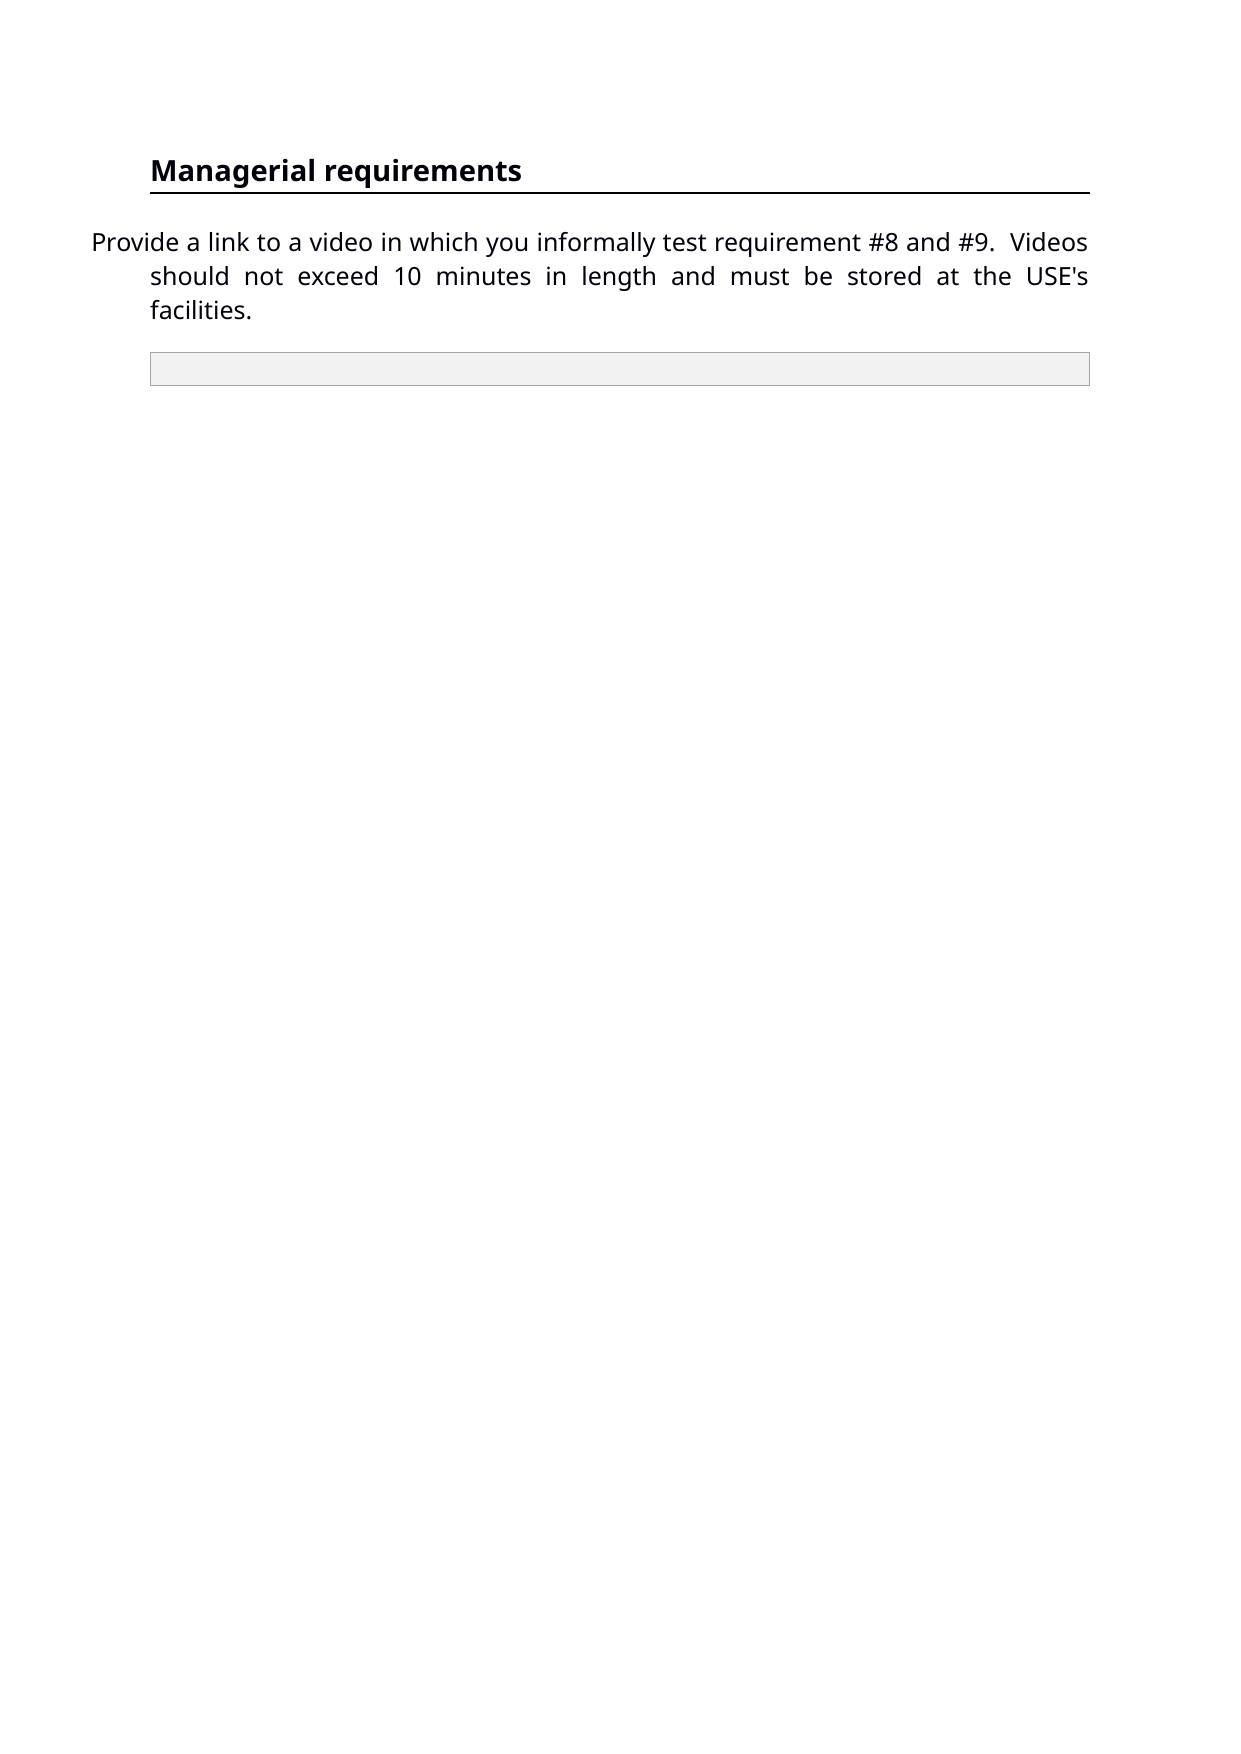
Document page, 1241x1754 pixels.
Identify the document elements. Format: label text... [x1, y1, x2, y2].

subtitle Managerial requirements [150, 150, 1090, 192]
subtitle Provide a link to a video in which you informally test requirement #8 and #9. Videos should not exceed 10 minutes in length and must be stored at the USE's facilities. [91, 225, 1090, 327]
